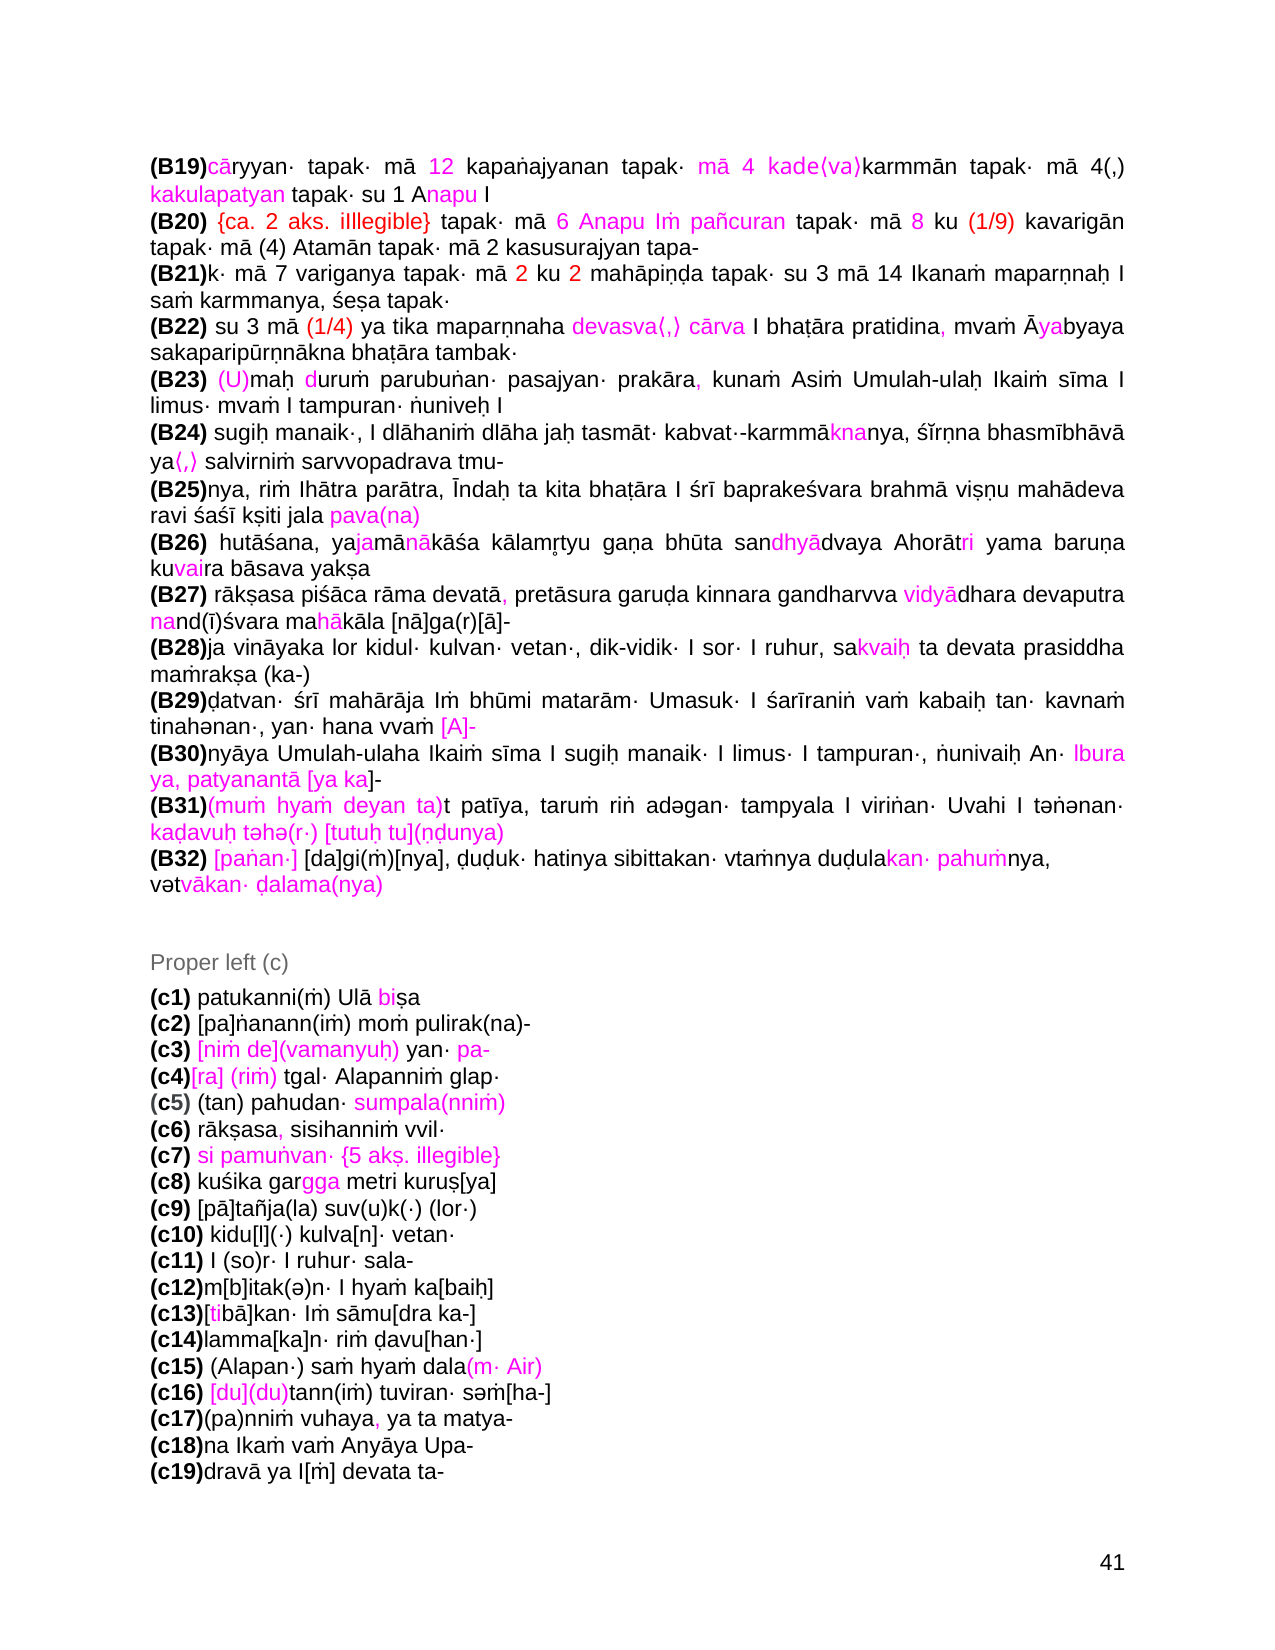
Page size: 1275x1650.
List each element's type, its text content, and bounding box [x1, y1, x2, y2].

text (c18)na Ikaṁ vaṁ Anyāya Upa- [150, 1432, 1125, 1458]
text (c8) kuśika gargga metri kuruṣ[ya] [150, 1168, 1125, 1194]
text (c9) [pā]tañja(la) suv(u)k(·) (lor·) [150, 1194, 1125, 1221]
text (B29)ḍatvan· śrī mahārāja Iṁ bhūmi matarām· Umasuk· I śarīraniṅ vaṁ kabaiḥ tan· kavnaṁ tinahənan·, yan· hana vvaṁ [A]- [150, 687, 1125, 739]
text (c7) si pamuṅvan· {5 akṣ. illegible} [150, 1142, 1125, 1168]
text (c17)(pa)nniṁ vuhaya, ya ta matya- [150, 1405, 1125, 1432]
text (c15) (Alapan·) saṁ hyaṁ dala(m· Air) [150, 1353, 1125, 1379]
text (c3) [niṁ de](vamanyuḥ) yan· pa- [150, 1036, 1125, 1063]
text (B31)(muṁ hyaṁ deyan ta)t patīya, taruṁ riṅ adəgan· tampyala I viriṅan· Uvahi I təṅənan· kaḍavuḥ təhə(r·) [tutuḥ tu](ṇḍunya) [150, 792, 1125, 845]
text (c10) kidu[l](·) kulva[n]· vetan· [150, 1221, 1125, 1247]
text (c4)[ra] (riṁ) tgal· Alapanniṁ glap· [150, 1063, 1125, 1089]
text (c16) [du](du)tann(iṁ) tuviran· səṁ[ha-] [150, 1379, 1125, 1405]
text (B19)cāryyan· tapak· mā 12 kapaṅajyanan tapak· mā 4 kade⟨va⟩karmmān tapak· mā 4(,) kakulapatyan tapak· su 1 Anapu I [150, 150, 1125, 208]
text (B27) rākṣasa piśāca rāma devatā, pretāsura garuḍa kinnara gandharvva vidyādhara devaputra nand(ī)śvara mahākāla [nā]ga(r)[ā]- [150, 581, 1125, 634]
text (c19)dravā ya I[ṁ] devata ta- [150, 1458, 1125, 1484]
text (c12)m[b]itak(ə)n· I hyaṁ ka[baiḥ] [150, 1274, 1125, 1300]
subtitle Proper left (c) [150, 949, 1125, 975]
text (B28)ja vināyaka lor kidul· kulvan· vetan·, dik-vidik· I sor· I ruhur, sakvaiḥ ta devata prasiddha maṁrakṣa (ka-) [150, 634, 1125, 687]
text (c5) (tan) pahudan· sumpala(nniṁ) [150, 1089, 1125, 1116]
text (c14)lamma[ka]n· riṁ ḍavu[han·] [150, 1326, 1125, 1353]
text (B26) hutāśana, yajamānākāśa kālamr̥tyu gaṇa bhūta sandhyādvaya Ahorātri yama baruṇa kuvaira bāsava yakṣa [150, 529, 1125, 581]
text (B25)nya, riṁ Ihātra parātra, Īndaḥ ta kita bhaṭāra I śrī baprakeśvara brahmā viṣṇu mahādeva ravi śaśī kṣiti jala pava(na) [150, 476, 1125, 529]
text (B32) [paṅan·] [da]gi(ṁ)[nya], ḍuḍuk· hatinya sibittakan· vtaṁnya duḍulakan· pahuṁnya, vətvākan· ḍalama(nya) [150, 845, 1125, 898]
text (B20) {ca. 2 aks. iIllegible} tapak· mā 6 Anapu Iṁ pañcuran tapak· mā 8 ku (1/9) kavarigān tapak· mā (4) Atamān tapak· mā 2 kasusurajyan tapa- [150, 208, 1125, 260]
text (B30)nyāya Umulah-ulaha Ikaiṁ sīma I sugiḥ manaik· I limus· I tampuran·, ṅunivaiḥ An· lbura ya, patyanantā [ya ka]- [150, 739, 1125, 792]
text (B22) su 3 mā (1/4) ya tika maparṇnaha devasva⟨,⟩ cārva I bhaṭāra pratidina, mvaṁ Āyabyaya sakaparipūrṇnākna bhaṭāra tambak· [150, 313, 1125, 366]
text (c1) patukanni(ṁ) Ulā biṣa [150, 984, 1125, 1010]
text (B23) (U)maḥ duruṁ parubuṅan· pasajyan· prakāra, kunaṁ Asiṁ Umulah-ulaḥ Ikaiṁ sīma I limus· mvaṁ I tampuran· ṅuniveḥ I [150, 366, 1125, 418]
text (c11) I (so)r· I ruhur· sala- [150, 1247, 1125, 1274]
text (c6) rākṣasa, sisihanniṁ vvil· [150, 1116, 1125, 1142]
text (c2) [pa]ṅanann(iṁ) moṁ pulirak(na)- [150, 1010, 1125, 1036]
text (B24) sugiḥ manaik·, I dlāhaniṁ dlāha jaḥ tasmāt· kabvat·-karmmāknanya, śĭrṇna bhasmībhāvā ya⟨,⟩ salvirniṁ sarvvopadrava tmu- [150, 418, 1125, 476]
text (B21)k· mā 7 variganya tapak· mā 2 ku 2 mahāpiṇḍa tapak· su 3 mā 14 Ikanaṁ maparṇnaḥ I saṁ karmmanya, śeṣa tapak· [150, 260, 1125, 313]
text (c13)[tibā]kan· Iṁ sāmu[dra ka-] [150, 1300, 1125, 1326]
